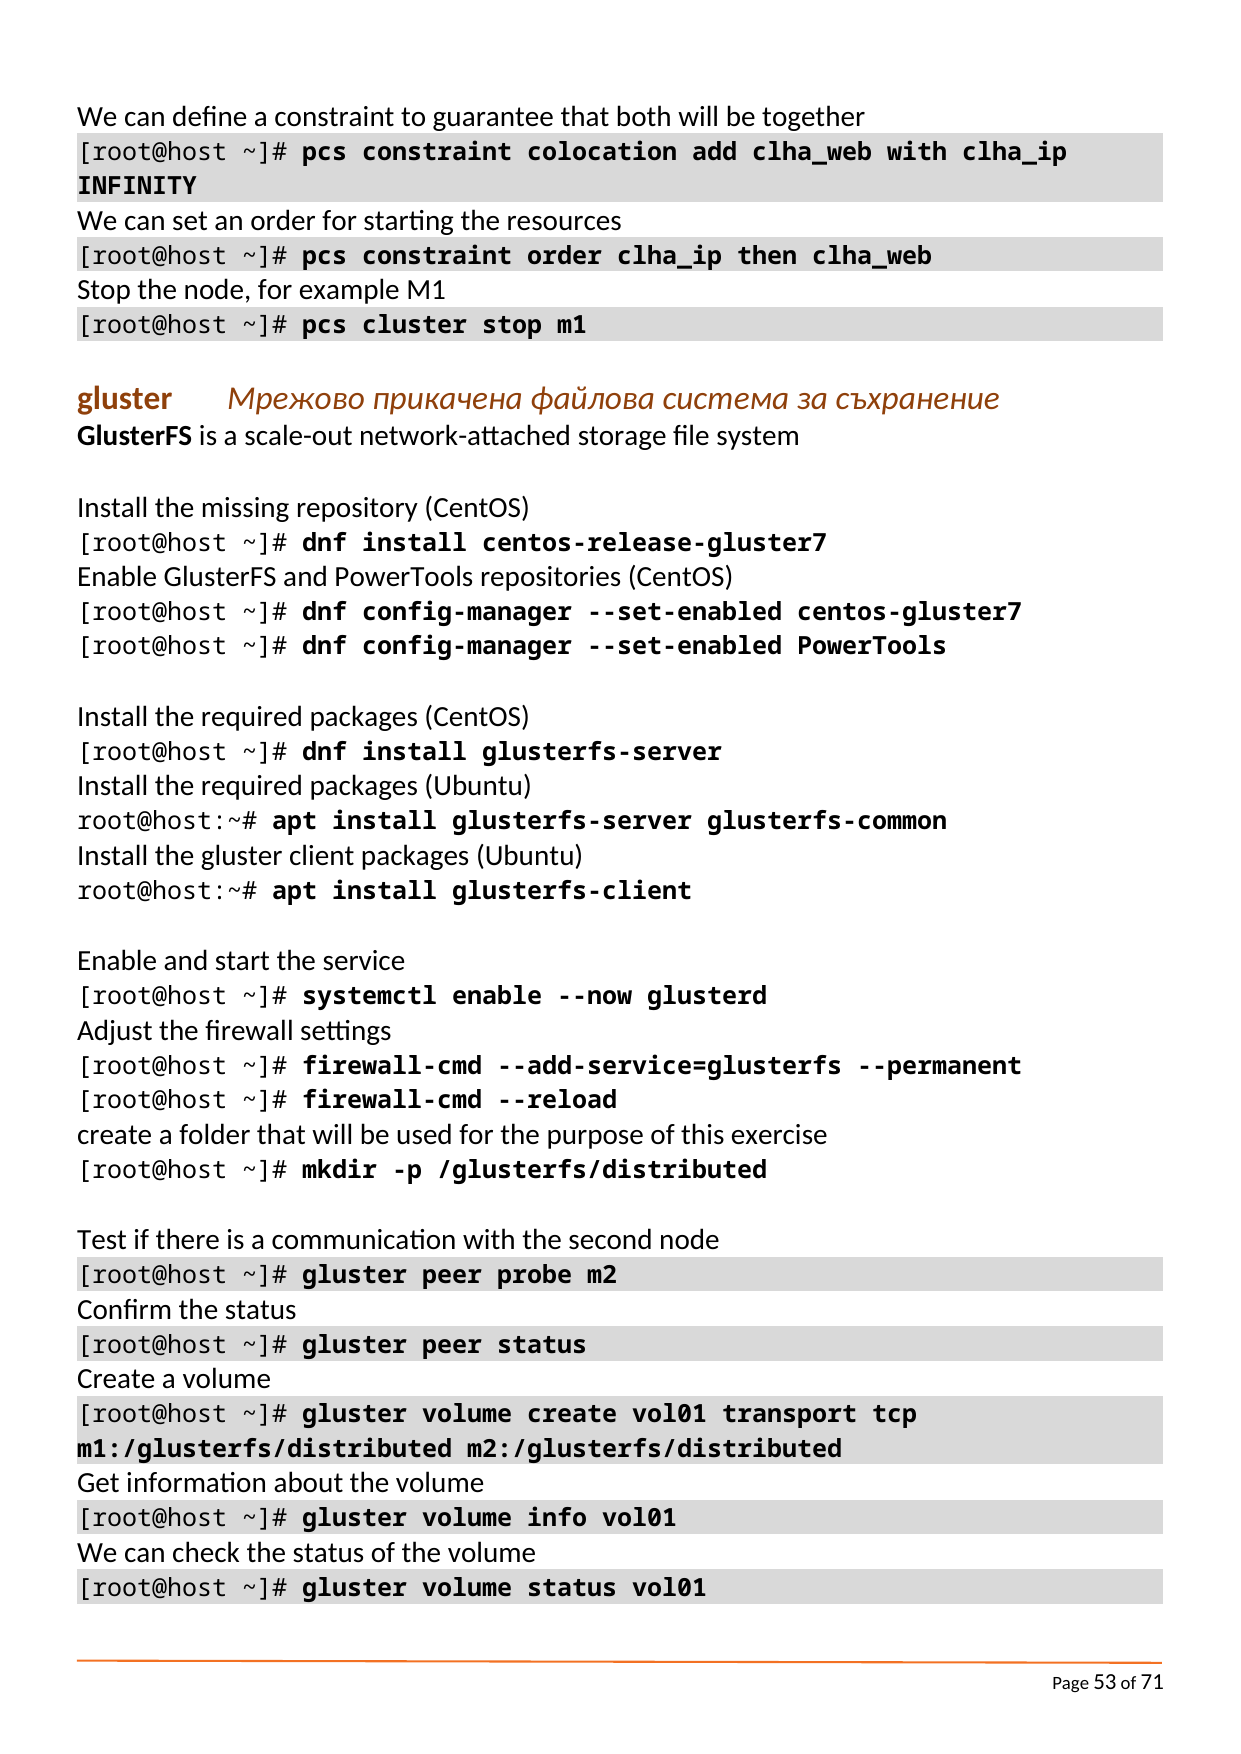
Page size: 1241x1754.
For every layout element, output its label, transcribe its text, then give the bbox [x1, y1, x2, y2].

text [root@host ~]# dnf install centos-release-gluster7 [77, 524, 1163, 558]
text Test if there is a communication with the second node [77, 1221, 1163, 1257]
text [root@host ~]# dnf config-manager --set-enabled PowerTools [77, 628, 1163, 662]
text Confirm the status [77, 1291, 1163, 1326]
text [root@host ~]# pcs cluster stop m1 [77, 307, 1163, 341]
text root@host:~# apt install glusterfs-client [77, 873, 1163, 907]
text Install the required packages (Ubuntu) [77, 767, 1163, 803]
text [root@host ~]# pcs constraint order clha_ip then clha_web [77, 237, 1163, 271]
text Enable and start the service [77, 942, 1163, 978]
text [root@host ~]# dnf config-manager --set-enabled centos-gluster7 [77, 594, 1163, 628]
text Install the gluster client packages (Ubuntu) [77, 837, 1163, 873]
text [root@host ~]# gluster volume status vol01 [77, 1569, 1163, 1604]
text We can check the status of the volume [77, 1534, 1163, 1569]
text [root@host ~]# gluster peer probe m2 [77, 1257, 1163, 1291]
text [root@host ~]# gluster peer status [77, 1326, 1163, 1361]
text Install the required packages (CentOS) [77, 698, 1163, 733]
text create a folder that will be used for the purpose of this exercise [77, 1116, 1163, 1151]
text root@host:~# apt install glusterfs-server glusterfs-common [77, 803, 1163, 837]
text [root@host ~]# firewall-cmd --reload [77, 1082, 1163, 1116]
text We can set an order for starting the resources [77, 202, 1163, 237]
text [root@host ~]# dnf install glusterfs-server [77, 733, 1163, 767]
text Adjust the firewall settings [77, 1012, 1163, 1048]
text [root@host ~]# gluster volume create vol01 transport tcp m1:/glusterfs/distributed m2:/glusterfs/distributed [77, 1396, 1163, 1464]
text [root@host ~]# firewall-cmd --add-service=glusterfs --permanent [77, 1048, 1163, 1082]
text We can define a constraint to guarantee that both will be together [77, 98, 1163, 133]
text GlusterFS is a scale-out network-attached storage file system [77, 417, 1163, 453]
text Create a volume [77, 1361, 1163, 1396]
text [root@host ~]# mkdir -p /glusterfs/distributed [77, 1151, 1163, 1186]
text [root@host ~]# systemctl enable --now glusterd [77, 978, 1163, 1012]
text Enable GlusterFS and PowerTools repositories (CentOS) [77, 558, 1163, 594]
text Stop the node, for example M1 [77, 271, 1163, 307]
text Get information about the volume [77, 1464, 1163, 1500]
subtitle gluster Мрежово прикачена файлова система за съхранение [77, 377, 1163, 417]
text [root@host ~]# pcs constraint colocation add clha_web with clha_ip INFINITY [77, 133, 1163, 202]
text [root@host ~]# gluster volume info vol01 [77, 1500, 1163, 1534]
text Install the missing repository (CentOS) [77, 489, 1163, 524]
